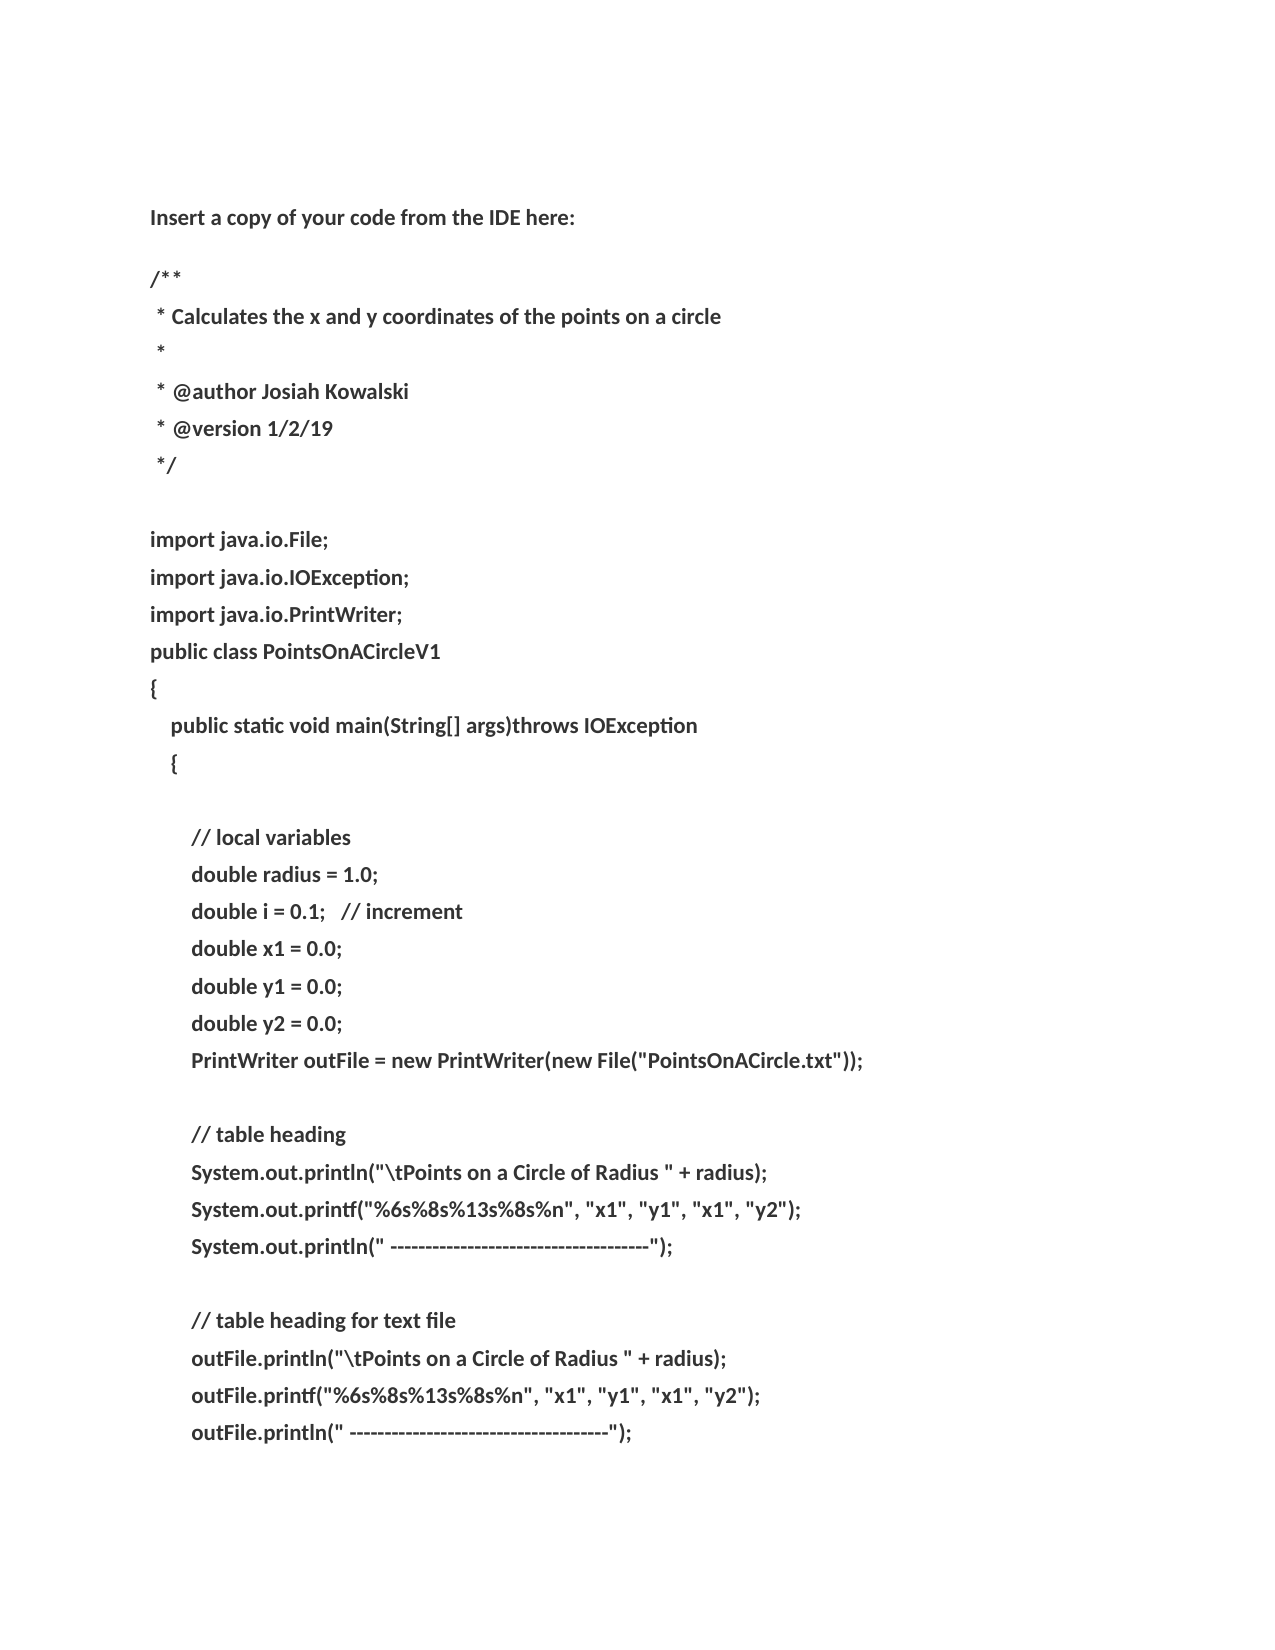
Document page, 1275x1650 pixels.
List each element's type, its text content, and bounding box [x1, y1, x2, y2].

text import java.io.File; [150, 516, 1125, 553]
text * @version 1/2/19 [150, 405, 1125, 442]
text // table heading [150, 1111, 1125, 1148]
text Insert a copy of your code from the IDE here: [150, 203, 1125, 231]
text outFile.printf("%6s%8s%13s%8s%n", "x1", "y1", "x1", "y2"); [150, 1372, 1125, 1409]
text */ [150, 442, 1125, 479]
text System.out.printf("%6s%8s%13s%8s%n", "x1", "y1", "x1", "y2"); [150, 1186, 1125, 1223]
text System.out.println("\tPoints on a Circle of Radius " + radius); [150, 1148, 1125, 1186]
text double x1 = 0.0; [150, 925, 1125, 963]
text outFile.println("\tPoints on a Circle of Radius " + radius); [150, 1334, 1125, 1372]
text double y2 = 0.0; [150, 1000, 1125, 1037]
text // table heading for text file [150, 1297, 1125, 1334]
text * @author Josiah Kowalski [150, 368, 1125, 405]
text double y1 = 0.0; [150, 963, 1125, 1000]
text { [150, 665, 1125, 702]
text outFile.println(" -------------------------------------"); [150, 1409, 1125, 1446]
text /** [150, 256, 1125, 293]
text * Calculates the x and y coordinates of the points on a circle [150, 293, 1125, 330]
text PrintWriter outFile = new PrintWriter(new File("PointsOnACircle.txt")); [150, 1037, 1125, 1074]
text double i = 0.1; // increment [150, 888, 1125, 925]
text // local variables [150, 814, 1125, 851]
text public static void main(String[] args)throws IOException [150, 702, 1125, 739]
text * [150, 330, 1125, 368]
text import java.io.PrintWriter; [150, 591, 1125, 628]
text double radius = 1.0; [150, 851, 1125, 888]
text { [150, 739, 1125, 777]
text import java.io.IOException; [150, 553, 1125, 591]
text public class PointsOnACircleV1 [150, 628, 1125, 665]
text System.out.println(" -------------------------------------"); [150, 1223, 1125, 1260]
